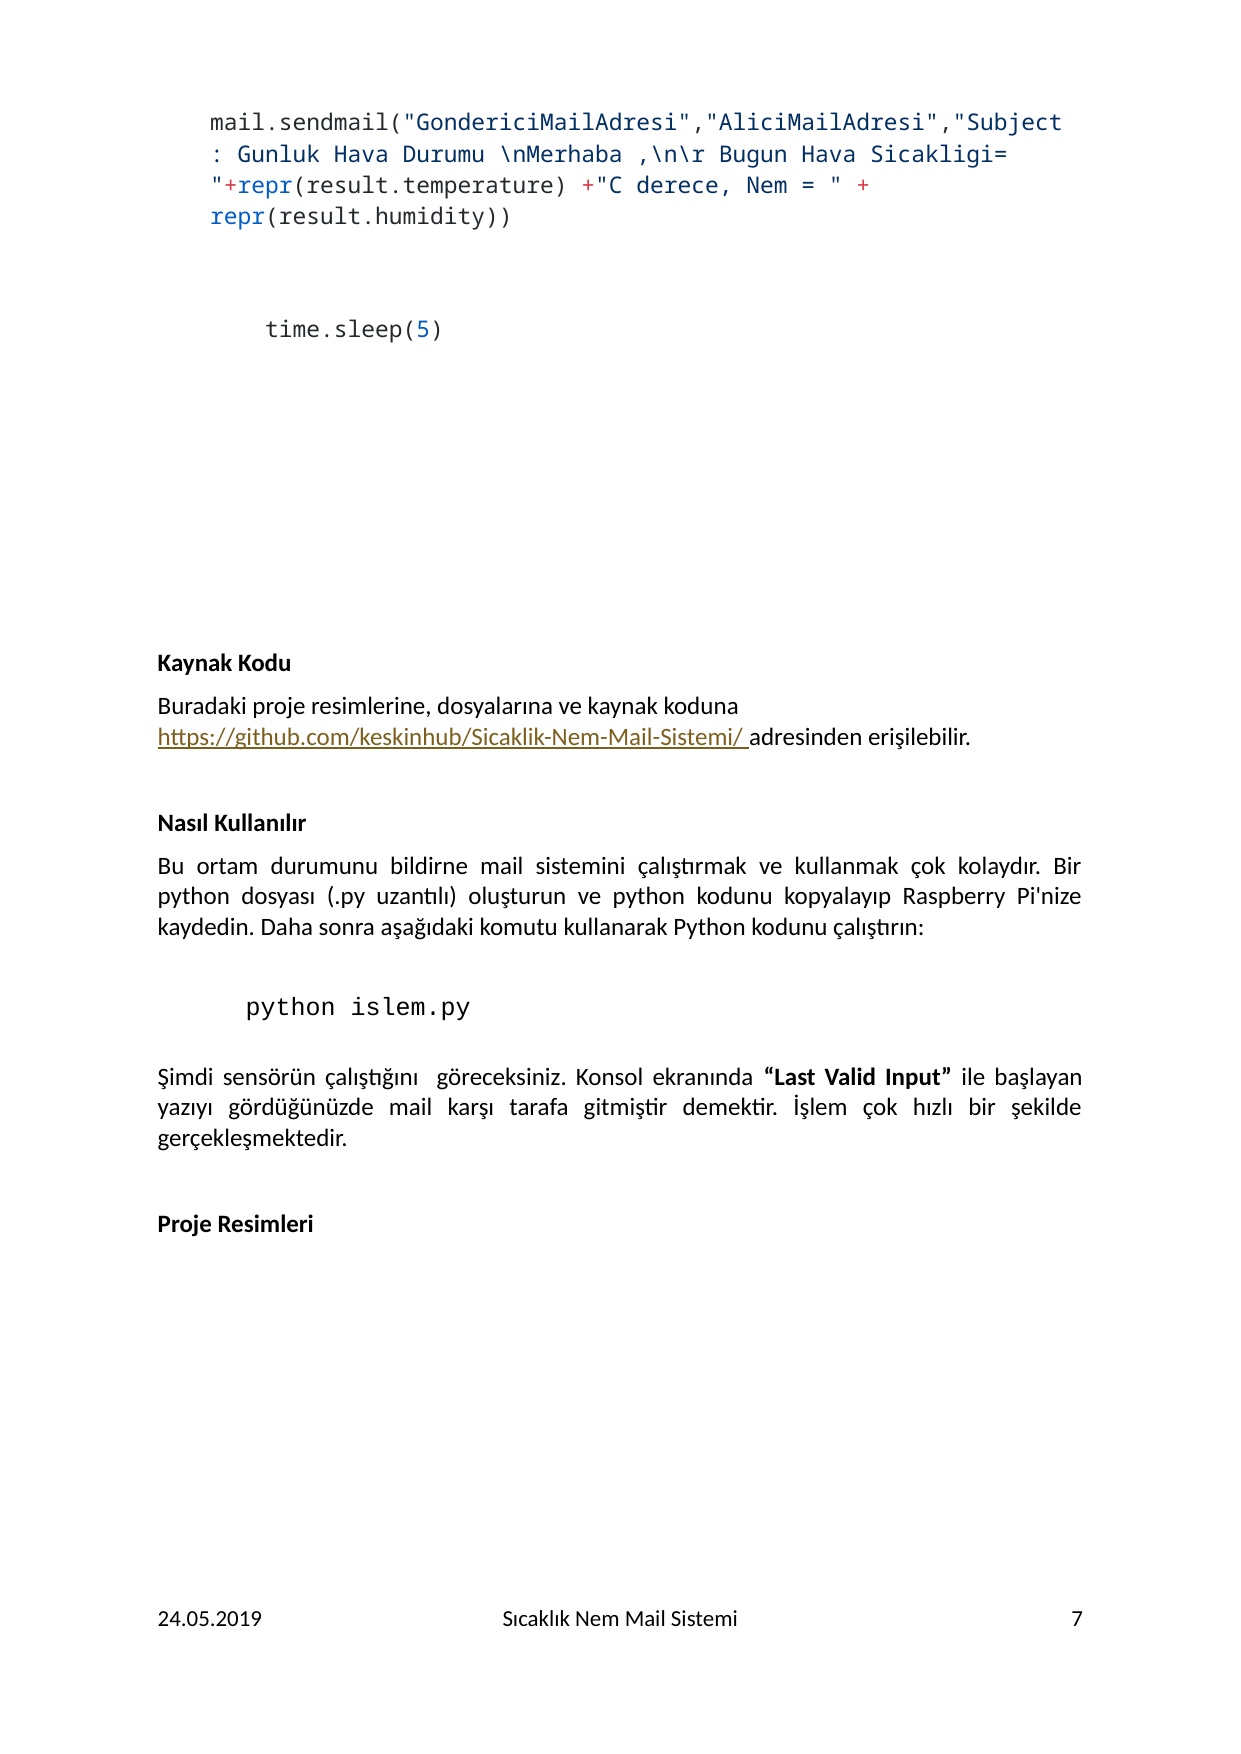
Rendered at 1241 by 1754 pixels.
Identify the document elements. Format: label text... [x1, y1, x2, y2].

table_cell [150, 75, 194, 256]
text Şimdi sensörün çalıştığını göreceksiniz. Konsol ekranında “Last Valid Input” ile başlayan yazıyı gördüğünüzde mail karşı tarafa gitmiştir demektir. İşlem çok hızlı bir şekilde gerçekleşmektedir. [157, 1061, 1083, 1152]
table_cell [194, 256, 1090, 312]
text Nasıl Kullanılır [157, 807, 1083, 837]
table_cell time.sleep(5) [194, 313, 1090, 369]
text Kaynak Kodu [157, 647, 1083, 678]
table_cell mail.sendmail("GondericiMailAdresi","AliciMailAdresi","Subject: Gunluk Hava Durumu \nMerhaba ,\n\r Bugun Hava Sicakligi= "+repr(result.temperature) +"C derece, Nem = " + repr(result.humidity)) [194, 75, 1090, 256]
text Proje Resimleri [157, 1208, 1083, 1238]
text Buradaki proje resimlerine, dosyalarına ve kaynak koduna https://github.com/keskinhub/Sicaklik-Nem-Mail-Sistemi/ adresinden erişilebilir. [157, 690, 1083, 751]
text Bu ortam durumunu bildirne mail sistemini çalıştırmak ve kullanmak çok kolaydır. Bir python dosyası (.py uzantılı) oluşturun ve python kodunu kopyalayıp Raspberry Pi'nize kaydedin. Daha sonra aşağıdaki komutu kullanarak Python kodunu çalıştırın: [157, 850, 1083, 941]
table_cell [150, 256, 194, 312]
table_cell [150, 313, 194, 369]
text python islem.py [150, 995, 1090, 1023]
